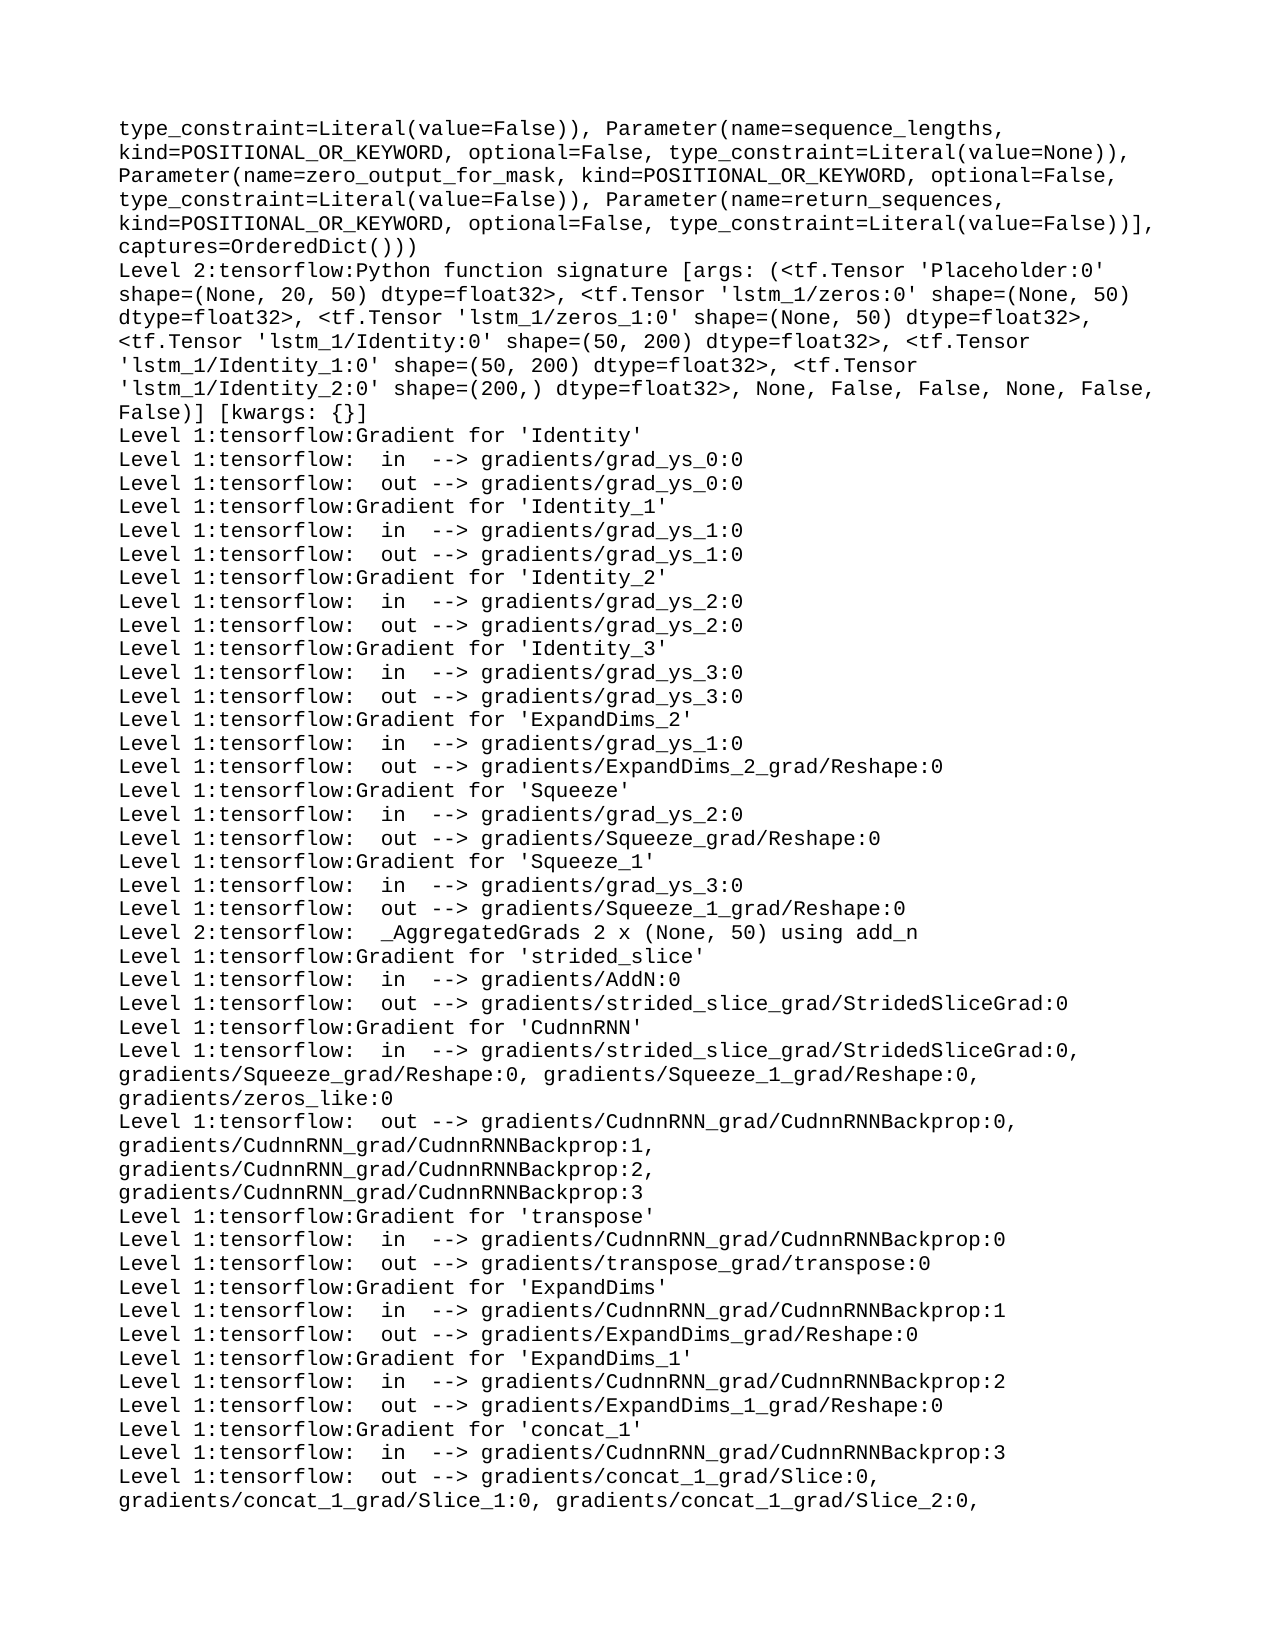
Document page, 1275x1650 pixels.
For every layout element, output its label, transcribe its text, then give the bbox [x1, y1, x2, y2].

text Level 1:tensorflow: out --> gradients/grad_ys_0:0 [118, 473, 1157, 496]
text Level 1:tensorflow:Gradient for 'Identity_3' [118, 638, 1157, 662]
text Level 1:tensorflow: out --> gradients/ExpandDims_1_grad/Reshape:0 [118, 1395, 1157, 1419]
text Level 1:tensorflow: in --> gradients/CudnnRNN_grad/CudnnRNNBackprop:3 [118, 1442, 1157, 1466]
text Level 1:tensorflow: out --> gradients/grad_ys_3:0 [118, 686, 1157, 709]
text Level 1:tensorflow: in --> gradients/CudnnRNN_grad/CudnnRNNBackprop:1 [118, 1300, 1157, 1324]
text Level 1:tensorflow: in --> gradients/AddN:0 [118, 969, 1157, 993]
text Level 1:tensorflow:Gradient for 'ExpandDims' [118, 1277, 1157, 1300]
text Level 1:tensorflow: out --> gradients/CudnnRNN_grad/CudnnRNNBackprop:0, gradients/CudnnRNN_grad/CudnnRNNBackprop:1, gradients/CudnnRNN_grad/CudnnRNNBackprop:2, gradients/CudnnRNN_grad/CudnnRNNBackprop:3 [118, 1111, 1157, 1206]
text Level 1:tensorflow:Gradient for 'Squeeze' [118, 780, 1157, 804]
text Level 1:tensorflow: in --> gradients/grad_ys_2:0 [118, 804, 1157, 827]
text Level 1:tensorflow:Gradient for 'ExpandDims_1' [118, 1348, 1157, 1371]
text Level 1:tensorflow: in --> gradients/CudnnRNN_grad/CudnnRNNBackprop:2 [118, 1371, 1157, 1395]
text Level 1:tensorflow:Gradient for 'transpose' [118, 1206, 1157, 1229]
text Level 1:tensorflow:Gradient for 'concat_1' [118, 1419, 1157, 1442]
text Level 1:tensorflow: in --> gradients/grad_ys_3:0 [118, 875, 1157, 898]
text Level 2:tensorflow: _AggregatedGrads 2 x (None, 50) using add_n [118, 922, 1157, 946]
text Level 1:tensorflow:Gradient for 'Squeeze_1' [118, 851, 1157, 875]
text Level 1:tensorflow: out --> gradients/grad_ys_1:0 [118, 544, 1157, 567]
text Level 1:tensorflow: out --> gradients/Squeeze_grad/Reshape:0 [118, 827, 1157, 851]
text Level 1:tensorflow: out --> gradients/concat_1_grad/Slice:0, gradients/concat_1_grad/Slice_1:0, gradients/concat_1_grad/Slice_2:0, [118, 1466, 1157, 1513]
text Level 1:tensorflow: out --> gradients/strided_slice_grad/StridedSliceGrad:0 [118, 993, 1157, 1017]
text Level 1:tensorflow: in --> gradients/CudnnRNN_grad/CudnnRNNBackprop:0 [118, 1229, 1157, 1253]
text Level 2:tensorflow:Python function signature [args: (<tf.Tensor 'Placeholder:0' shape=(None, 20, 50) dtype=float32>, <tf.Tensor 'lstm_1/zeros:0' shape=(None, 50) dtype=float32>, <tf.Tensor 'lstm_1/zeros_1:0' shape=(None, 50) dtype=float32>, <tf.Tensor 'lstm_1/Identity:0' shape=(50, 200) dtype=float32>, <tf.Tensor 'lstm_1/Identity_1:0' shape=(50, 200) dtype=float32>, <tf.Tensor 'lstm_1/Identity_2:0' shape=(200,) dtype=float32>, None, False, False, None, False, False)] [kwargs: {}] [118, 260, 1157, 426]
text Level 1:tensorflow: in --> gradients/grad_ys_2:0 [118, 591, 1157, 615]
text type_constraint=Literal(value=False)), Parameter(name=sequence_lengths, kind=POSITIONAL_OR_KEYWORD, optional=False, type_constraint=Literal(value=None)), Parameter(name=zero_output_for_mask, kind=POSITIONAL_OR_KEYWORD, optional=False, type_constraint=Literal(value=False)), Parameter(name=return_sequences, kind=POSITIONAL_OR_KEYWORD, optional=False, type_constraint=Literal(value=False))], captures=OrderedDict())) [118, 118, 1157, 260]
text Level 1:tensorflow:Gradient for 'CudnnRNN' [118, 1017, 1157, 1040]
text Level 1:tensorflow: out --> gradients/Squeeze_1_grad/Reshape:0 [118, 898, 1157, 922]
text Level 1:tensorflow: out --> gradients/ExpandDims_grad/Reshape:0 [118, 1324, 1157, 1348]
text Level 1:tensorflow: in --> gradients/grad_ys_1:0 [118, 733, 1157, 757]
text Level 1:tensorflow: in --> gradients/strided_slice_grad/StridedSliceGrad:0, gradients/Squeeze_grad/Reshape:0, gradients/Squeeze_1_grad/Reshape:0, gradients/zeros_like:0 [118, 1040, 1157, 1111]
text Level 1:tensorflow: out --> gradients/grad_ys_2:0 [118, 615, 1157, 638]
text Level 1:tensorflow:Gradient for 'Identity_1' [118, 496, 1157, 520]
text Level 1:tensorflow:Gradient for 'Identity_2' [118, 567, 1157, 591]
text Level 1:tensorflow: in --> gradients/grad_ys_0:0 [118, 449, 1157, 473]
text Level 1:tensorflow:Gradient for 'Identity' [118, 426, 1157, 449]
text Level 1:tensorflow: out --> gradients/transpose_grad/transpose:0 [118, 1253, 1157, 1277]
text Level 1:tensorflow: out --> gradients/ExpandDims_2_grad/Reshape:0 [118, 757, 1157, 780]
text Level 1:tensorflow: in --> gradients/grad_ys_1:0 [118, 520, 1157, 544]
text Level 1:tensorflow:Gradient for 'strided_slice' [118, 946, 1157, 969]
text Level 1:tensorflow:Gradient for 'ExpandDims_2' [118, 709, 1157, 733]
text Level 1:tensorflow: in --> gradients/grad_ys_3:0 [118, 662, 1157, 686]
